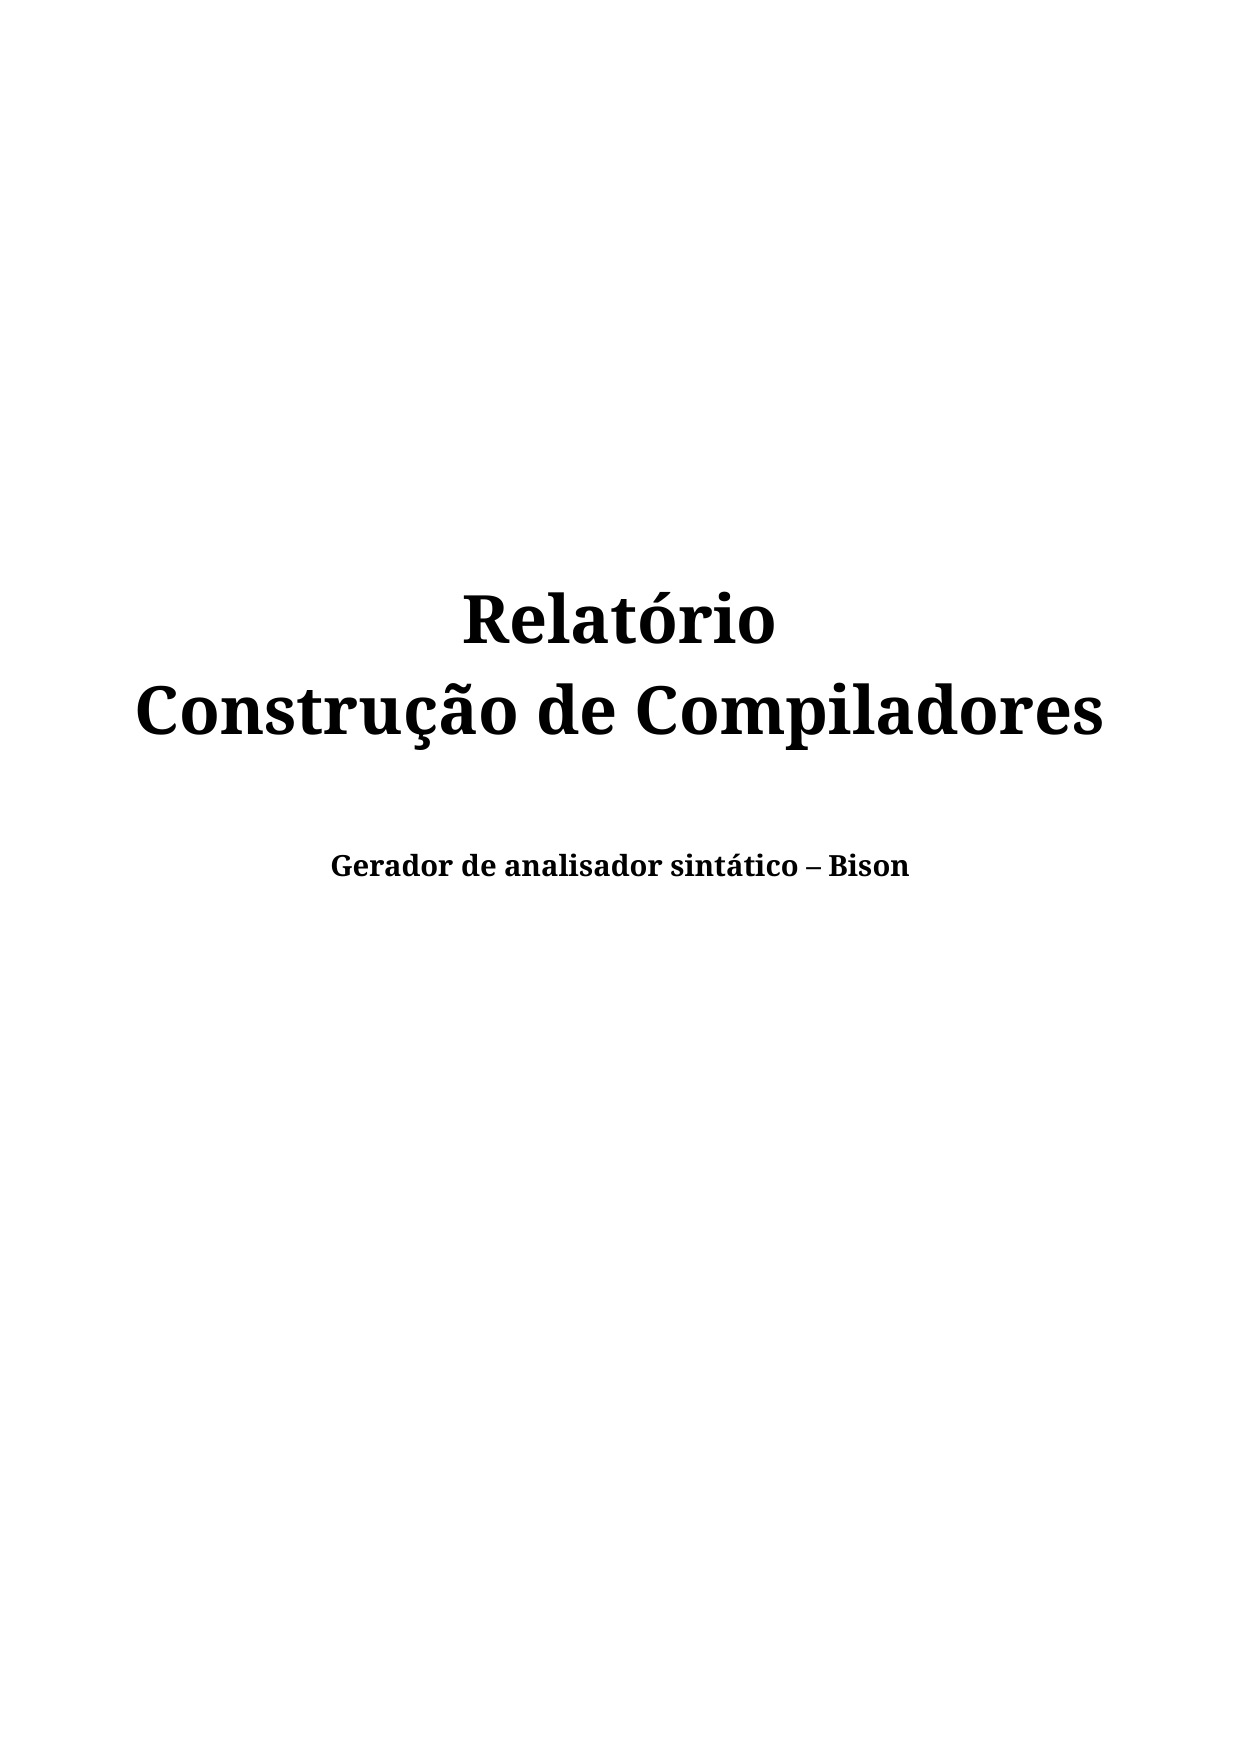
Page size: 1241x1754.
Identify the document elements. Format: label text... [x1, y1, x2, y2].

text Gerador de analisador sintático – Bison [118, 845, 1122, 884]
text Construção de Compiladores [118, 663, 1122, 754]
text Relatório [118, 572, 1122, 663]
